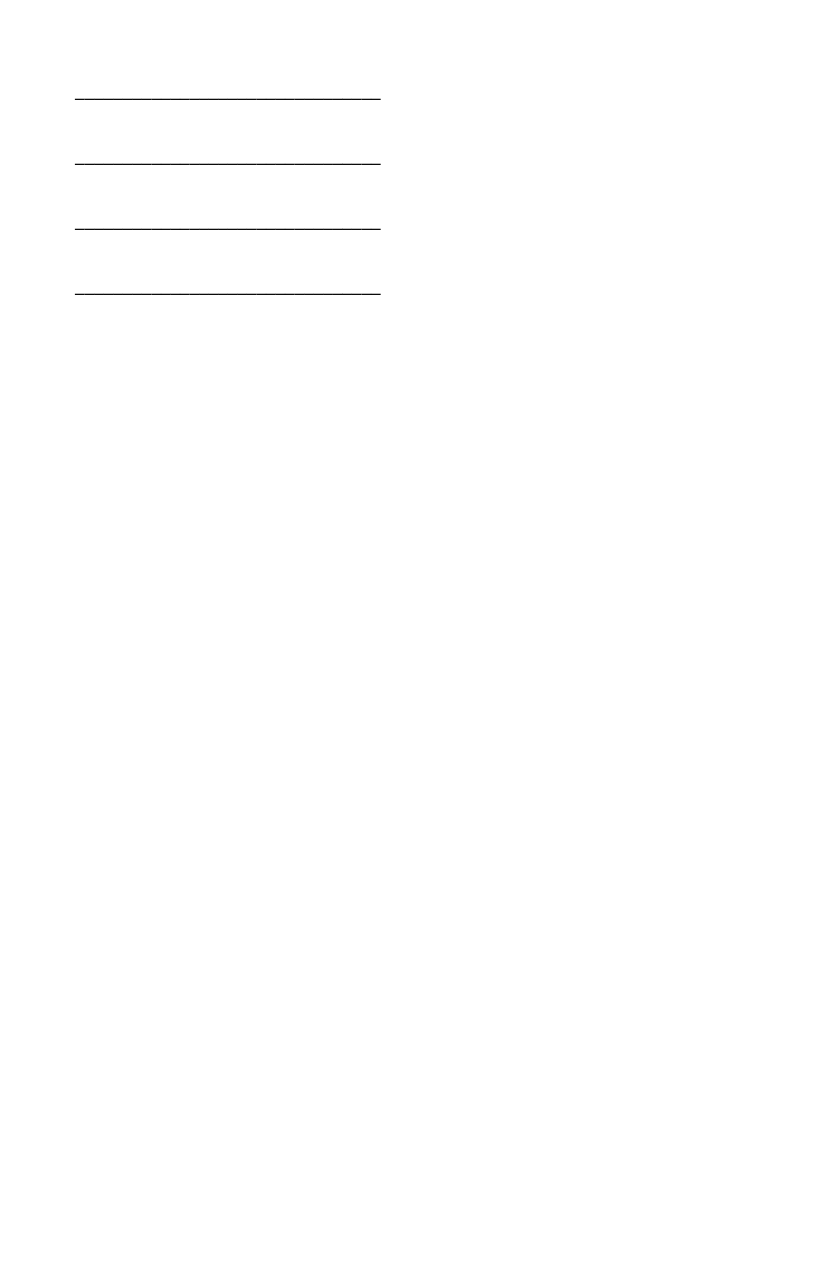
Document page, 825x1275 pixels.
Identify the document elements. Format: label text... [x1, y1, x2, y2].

text ________________________________ [75, 75, 750, 103]
text ________________________________ ________________________________ ________________________________ [75, 108, 750, 364]
